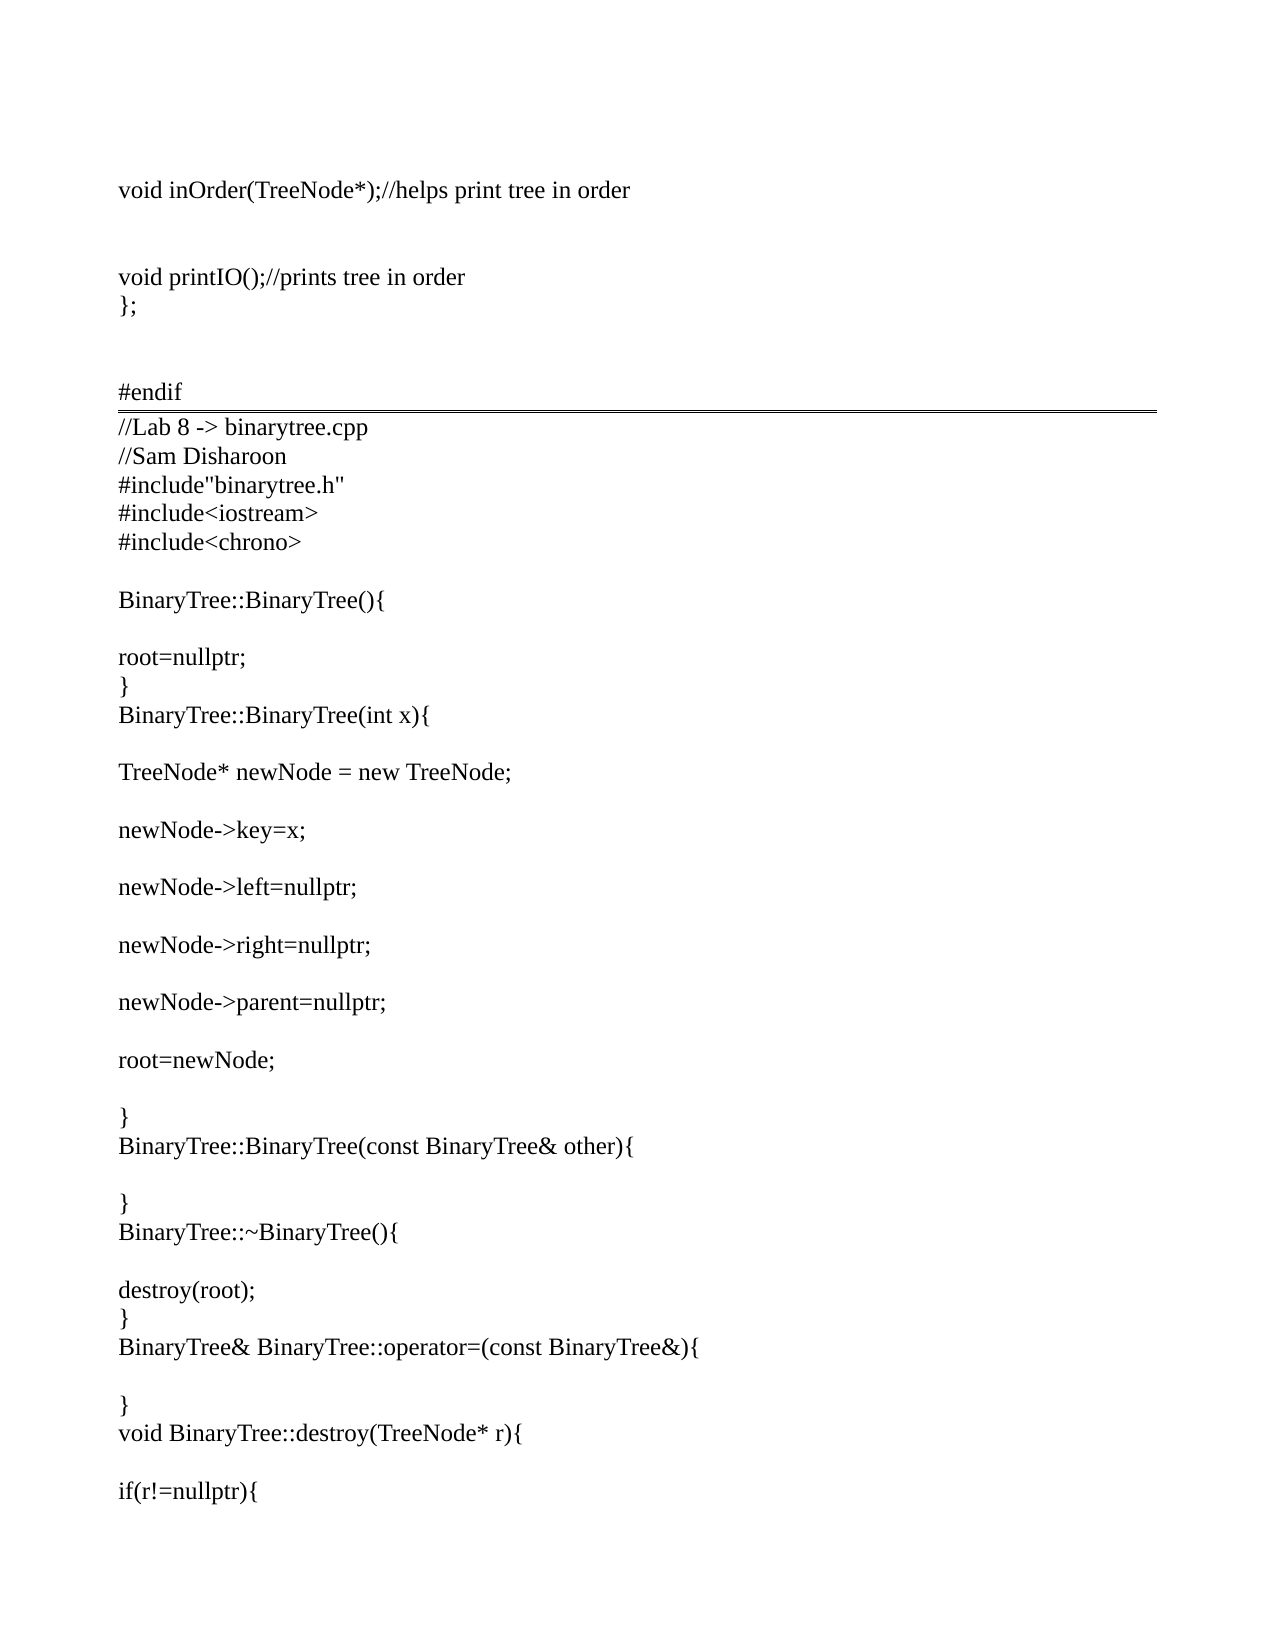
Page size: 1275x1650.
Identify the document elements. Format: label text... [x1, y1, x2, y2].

text BinaryTree::~BinaryTree(){ [118, 1217, 1157, 1246]
text #include<chrono> [118, 527, 1157, 556]
text #include<iostream> [118, 498, 1157, 527]
text } [118, 1188, 1157, 1217]
text //Sam Disharoon [118, 441, 1157, 470]
text newNode->left=nullptr; [118, 843, 1157, 901]
text BinaryTree::BinaryTree(int x){ [118, 700, 1157, 728]
text newNode->parent=nullptr; [118, 958, 1157, 1016]
text BinaryTree::BinaryTree(const BinaryTree& other){ [118, 1131, 1157, 1160]
text void inOrder(TreeNode*);//helps print tree in order [118, 118, 1157, 204]
text void printIO();//prints tree in order [118, 204, 1157, 291]
text destroy(root); [118, 1246, 1157, 1303]
text }; [118, 291, 1157, 319]
text void BinaryTree::destroy(TreeNode* r){ [118, 1418, 1157, 1447]
text } [118, 671, 1157, 700]
text BinaryTree& BinaryTree::operator=(const BinaryTree&){ [118, 1332, 1157, 1361]
text newNode->right=nullptr; [118, 901, 1157, 958]
text if(r!=nullptr){ [118, 1447, 1157, 1505]
text } [118, 1390, 1157, 1418]
text #endif [118, 377, 1157, 410]
text #include"binarytree.h" [118, 470, 1157, 498]
text newNode->key=x; [118, 786, 1157, 843]
text TreeNode* newNode = new TreeNode; [118, 728, 1157, 786]
text //Lab 8 -> binarytree.cpp [118, 413, 1157, 441]
text } [118, 1102, 1157, 1131]
text root=nullptr; [118, 613, 1157, 671]
text BinaryTree::BinaryTree(){ [118, 585, 1157, 613]
text } [118, 1303, 1157, 1332]
text root=newNode; [118, 1016, 1157, 1073]
